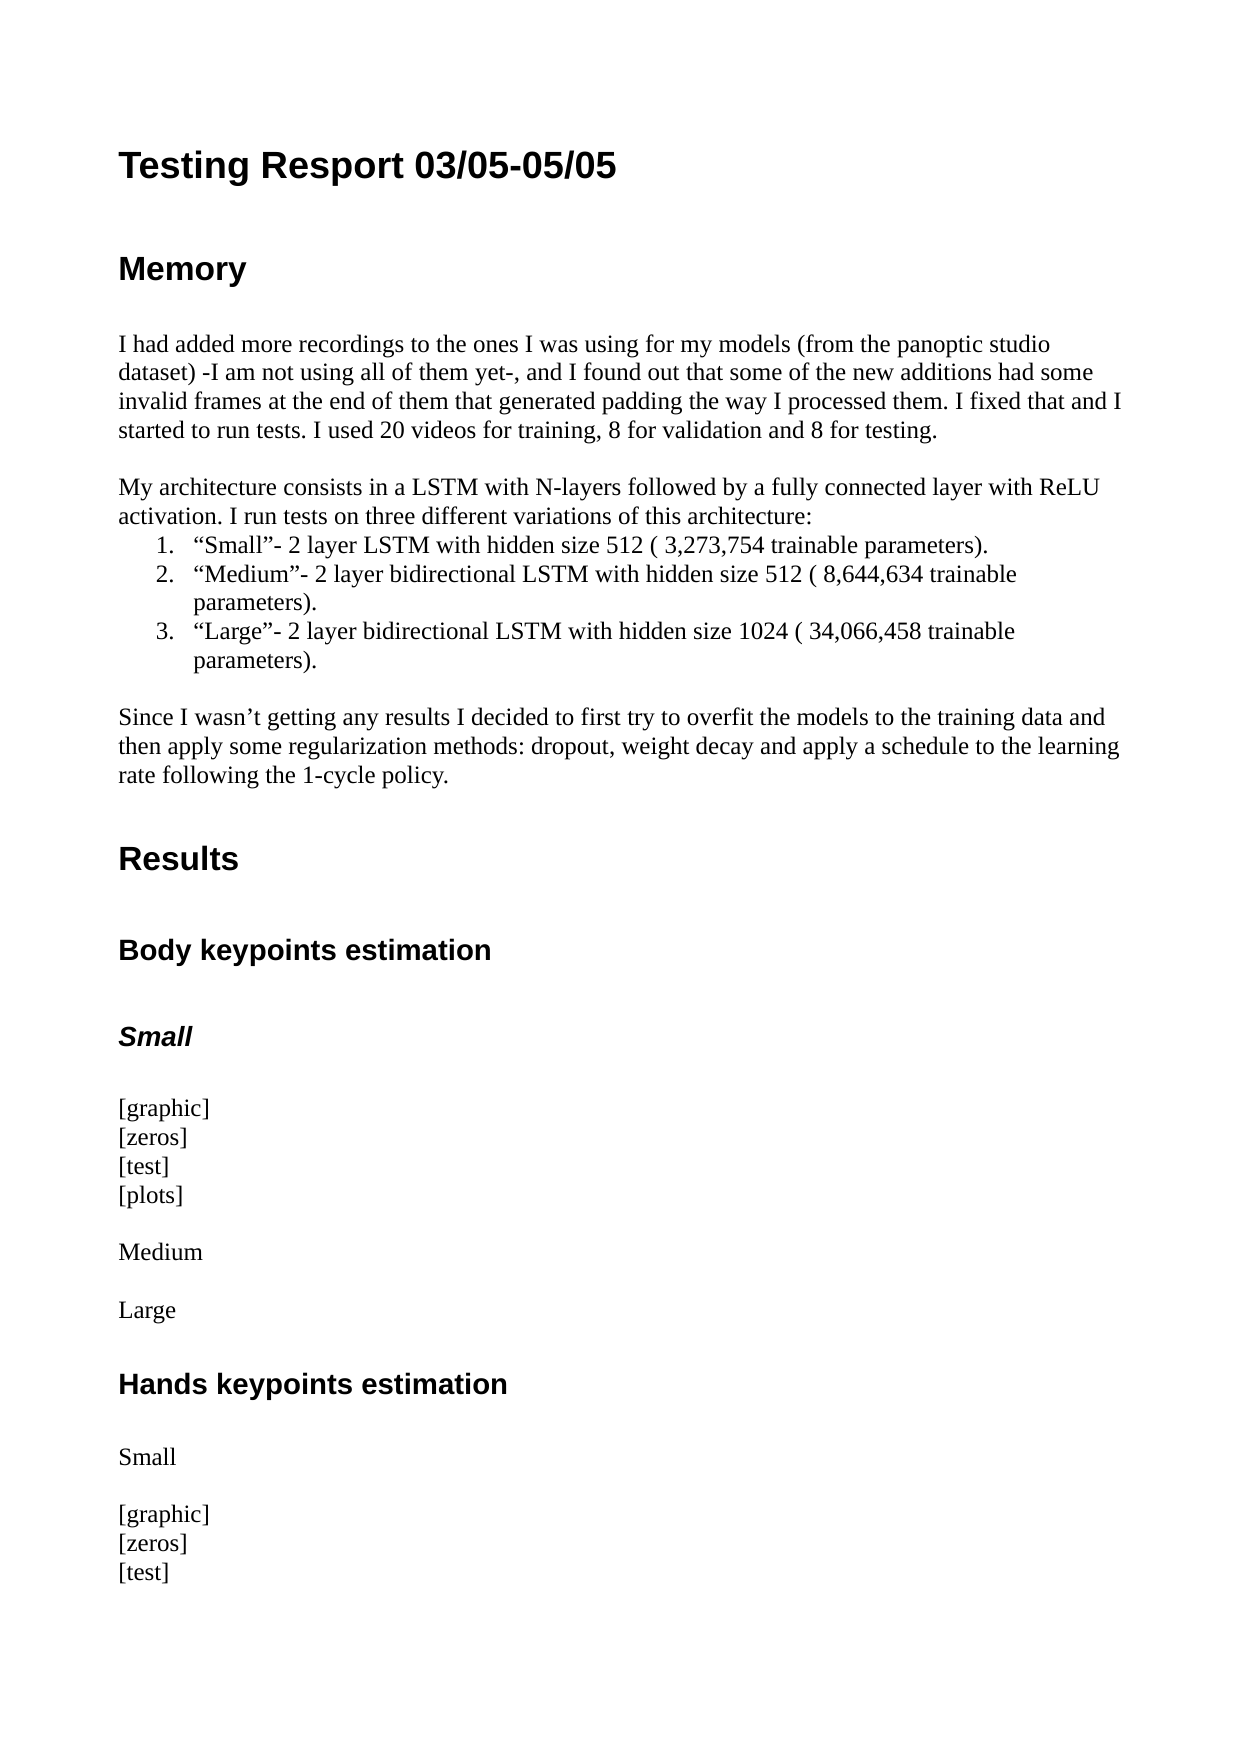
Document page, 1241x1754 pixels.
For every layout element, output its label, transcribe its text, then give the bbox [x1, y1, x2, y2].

subtitle Testing Resport 03/05-05/05 [118, 143, 1122, 187]
list “Large”- 2 layer bidirectional LSTM with hidden size 1024 ( 34,066,458 trainable parameters). [156, 616, 1122, 674]
text Large [118, 1295, 1122, 1323]
text [zeros] [118, 1122, 1122, 1151]
text My architecture consists in a LSTM with N-layers followed by a fully connected layer with ReLU activation. I run tests on three different variations of this architecture: [118, 472, 1122, 530]
text [test] [118, 1557, 1122, 1586]
text Since I wasn’t getting any results I decided to first try to overfit the models to the training data and then apply some regularization methods: dropout, weight decay and apply a schedule to the learning rate following the 1-cycle policy. [118, 702, 1122, 789]
subtitle Small [118, 1020, 1122, 1052]
text I had added more recordings to the ones I was using for my models (from the panoptic studio dataset) -I am not using all of them yet-, and I found out that some of the new additions had some invalid frames at the end of them that generated padding the way I processed them. I fixed that and I started to run tests. I used 20 videos for training, 8 for validation and 8 for testing. [118, 329, 1122, 444]
list “Medium”- 2 layer bidirectional LSTM with hidden size 512 ( 8,644,634 trainable parameters). [156, 559, 1122, 616]
text [graphic] [118, 1499, 1122, 1528]
subtitle Memory [118, 249, 1122, 287]
subtitle Body keypoints estimation [118, 933, 1122, 967]
list “Small”- 2 layer LSTM with hidden size 512 ( 3,273,754 trainable parameters). [156, 530, 1122, 559]
subtitle Hands keypoints estimation [118, 1367, 1122, 1401]
text Small [118, 1442, 1122, 1471]
text [test] [118, 1151, 1122, 1180]
subtitle Results [118, 838, 1122, 877]
text [zeros] [118, 1528, 1122, 1557]
text [plots] [118, 1180, 1122, 1208]
text [graphic] [118, 1093, 1122, 1122]
text Medium [118, 1237, 1122, 1266]
